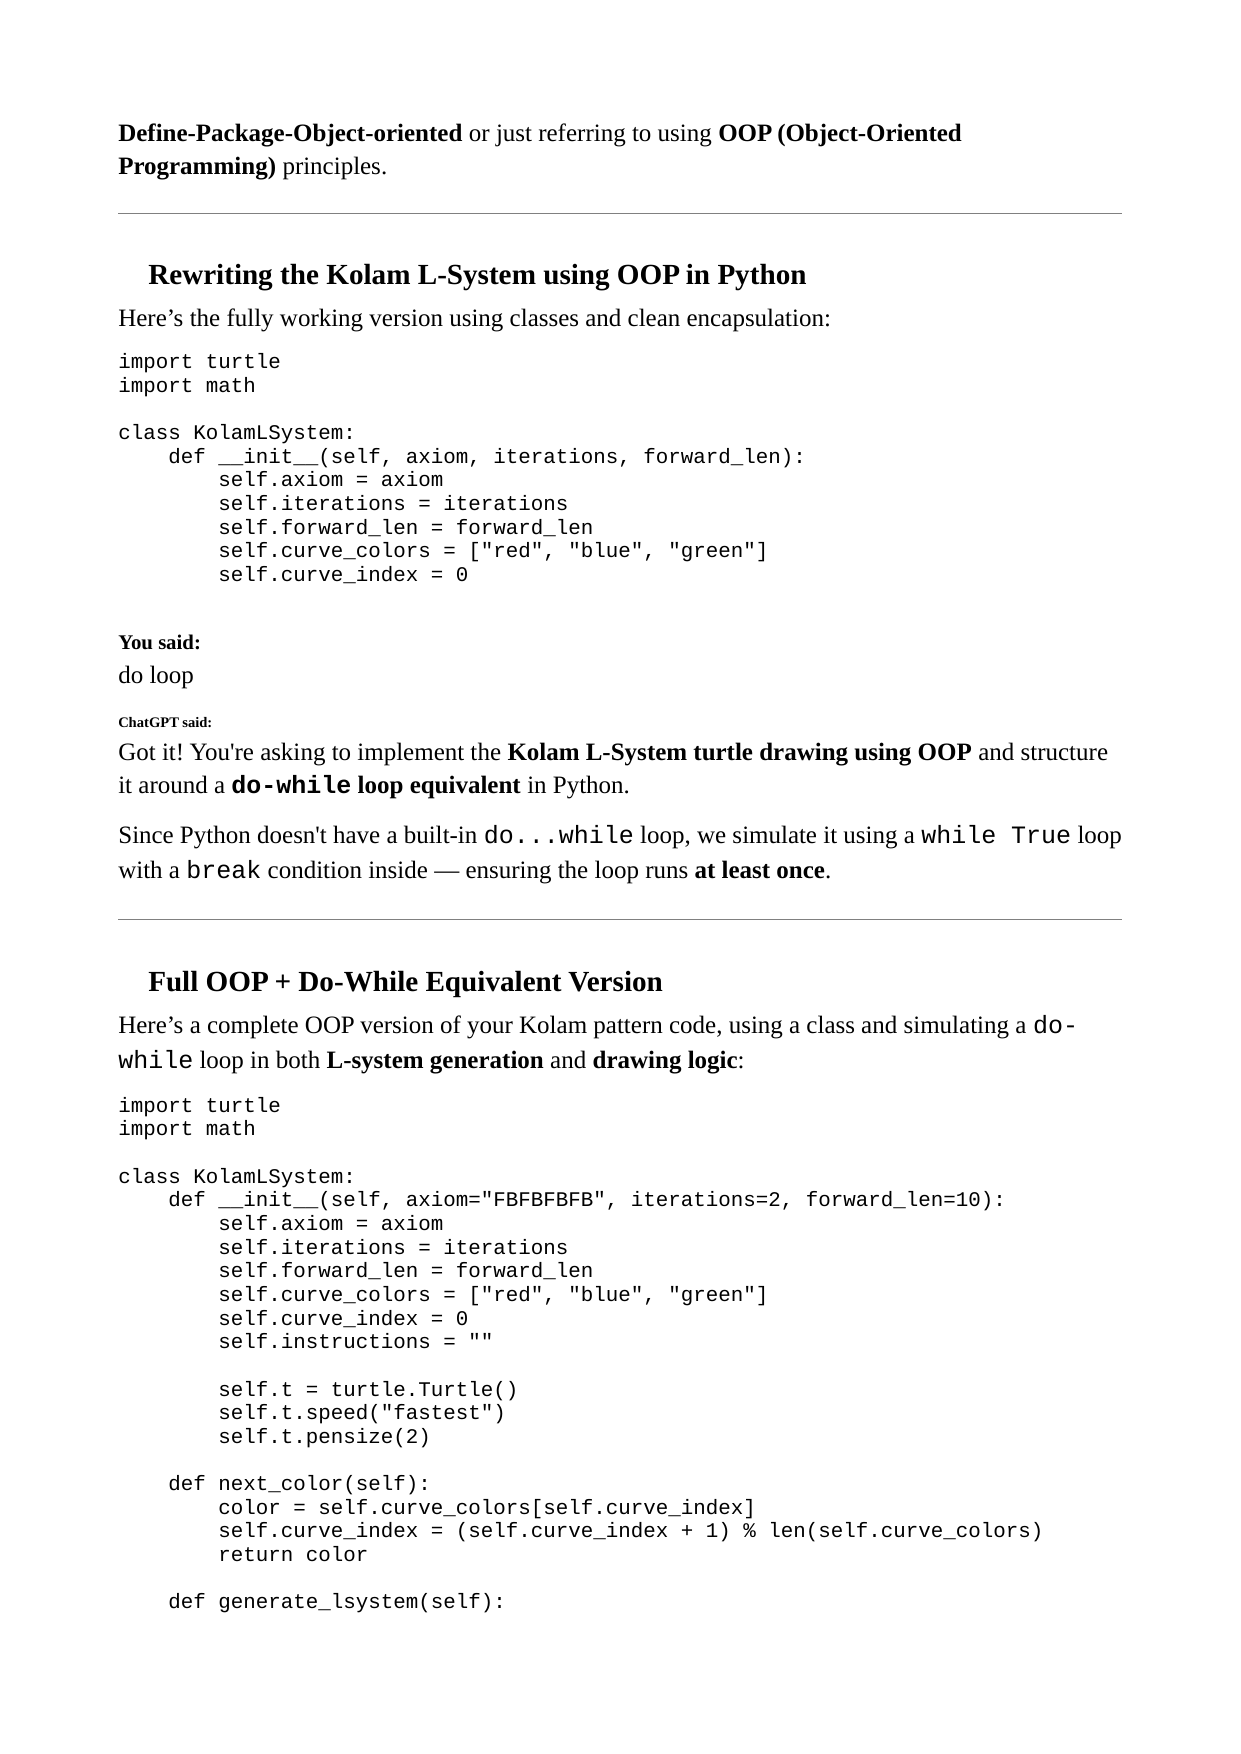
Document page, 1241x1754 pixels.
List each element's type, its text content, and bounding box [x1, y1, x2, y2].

text class KolamLSystem: [118, 422, 1122, 446]
text self.curve_index = 0 [118, 564, 1122, 588]
text def generate_lsystem(self): [118, 1591, 1122, 1615]
text self.curve_index = 0 [118, 1308, 1122, 1331]
text self.curve_index = (self.curve_index + 1) % len(self.curve_colors) [118, 1520, 1122, 1544]
text self.axiom = axiom [118, 469, 1122, 493]
text import math [118, 375, 1122, 398]
subtitle ✅ Rewriting the Kolam L-System using OOP in Python [118, 257, 1122, 291]
text self.t.pensize(2) [118, 1426, 1122, 1449]
text import turtle [118, 351, 1122, 375]
text self.t.speed("fastest") [118, 1402, 1122, 1426]
subtitle ChatGPT said: [118, 714, 1122, 731]
text import turtle [118, 1095, 1122, 1118]
text def next_color(self): [118, 1473, 1122, 1497]
text self.iterations = iterations [118, 1237, 1122, 1260]
subtitle ✅ Full OOP + Do-While Equivalent Version [118, 964, 1122, 997]
text color = self.curve_colors[self.curve_index] [118, 1497, 1122, 1520]
text Here’s a complete OOP version of your Kolam pattern code, using a class and simulating a do-while loop in both L-system generation and drawing logic: [118, 1010, 1122, 1076]
text self.t = turtle.Turtle() [118, 1378, 1122, 1402]
text self.forward_len = forward_len [118, 517, 1122, 540]
subtitle You said: [118, 629, 1122, 654]
text return color [118, 1544, 1122, 1568]
text self.curve_colors = ["red", "blue", "green"] [118, 1284, 1122, 1308]
text def __init__(self, axiom, iterations, forward_len): [118, 446, 1122, 469]
text Got it! You're asking to implement the Kolam L-System turtle drawing using OOP and structure it around a do-while loop equivalent in Python. [118, 737, 1122, 801]
text do loop [118, 660, 1122, 689]
text class KolamLSystem: [118, 1166, 1122, 1189]
text self.iterations = iterations [118, 493, 1122, 517]
text self.curve_colors = ["red", "blue", "green"] [118, 540, 1122, 564]
text def __init__(self, axiom="FBFBFBFB", iterations=2, forward_len=10): [118, 1189, 1122, 1213]
text Since Python doesn't have a built-in do...while loop, we simulate it using a while True loop with a break condition inside — ensuring the loop runs at least once. [118, 820, 1122, 886]
text self.forward_len = forward_len [118, 1260, 1122, 1284]
text self.instructions = "" [118, 1331, 1122, 1355]
text self.axiom = axiom [118, 1213, 1122, 1237]
text Here’s the fully working version using classes and clean encapsulation: [118, 303, 1122, 332]
text import math [118, 1118, 1122, 1142]
text Define-Package-Object-oriented or just referring to using OOP (Object-Oriented Programming) principles. [118, 118, 1122, 180]
